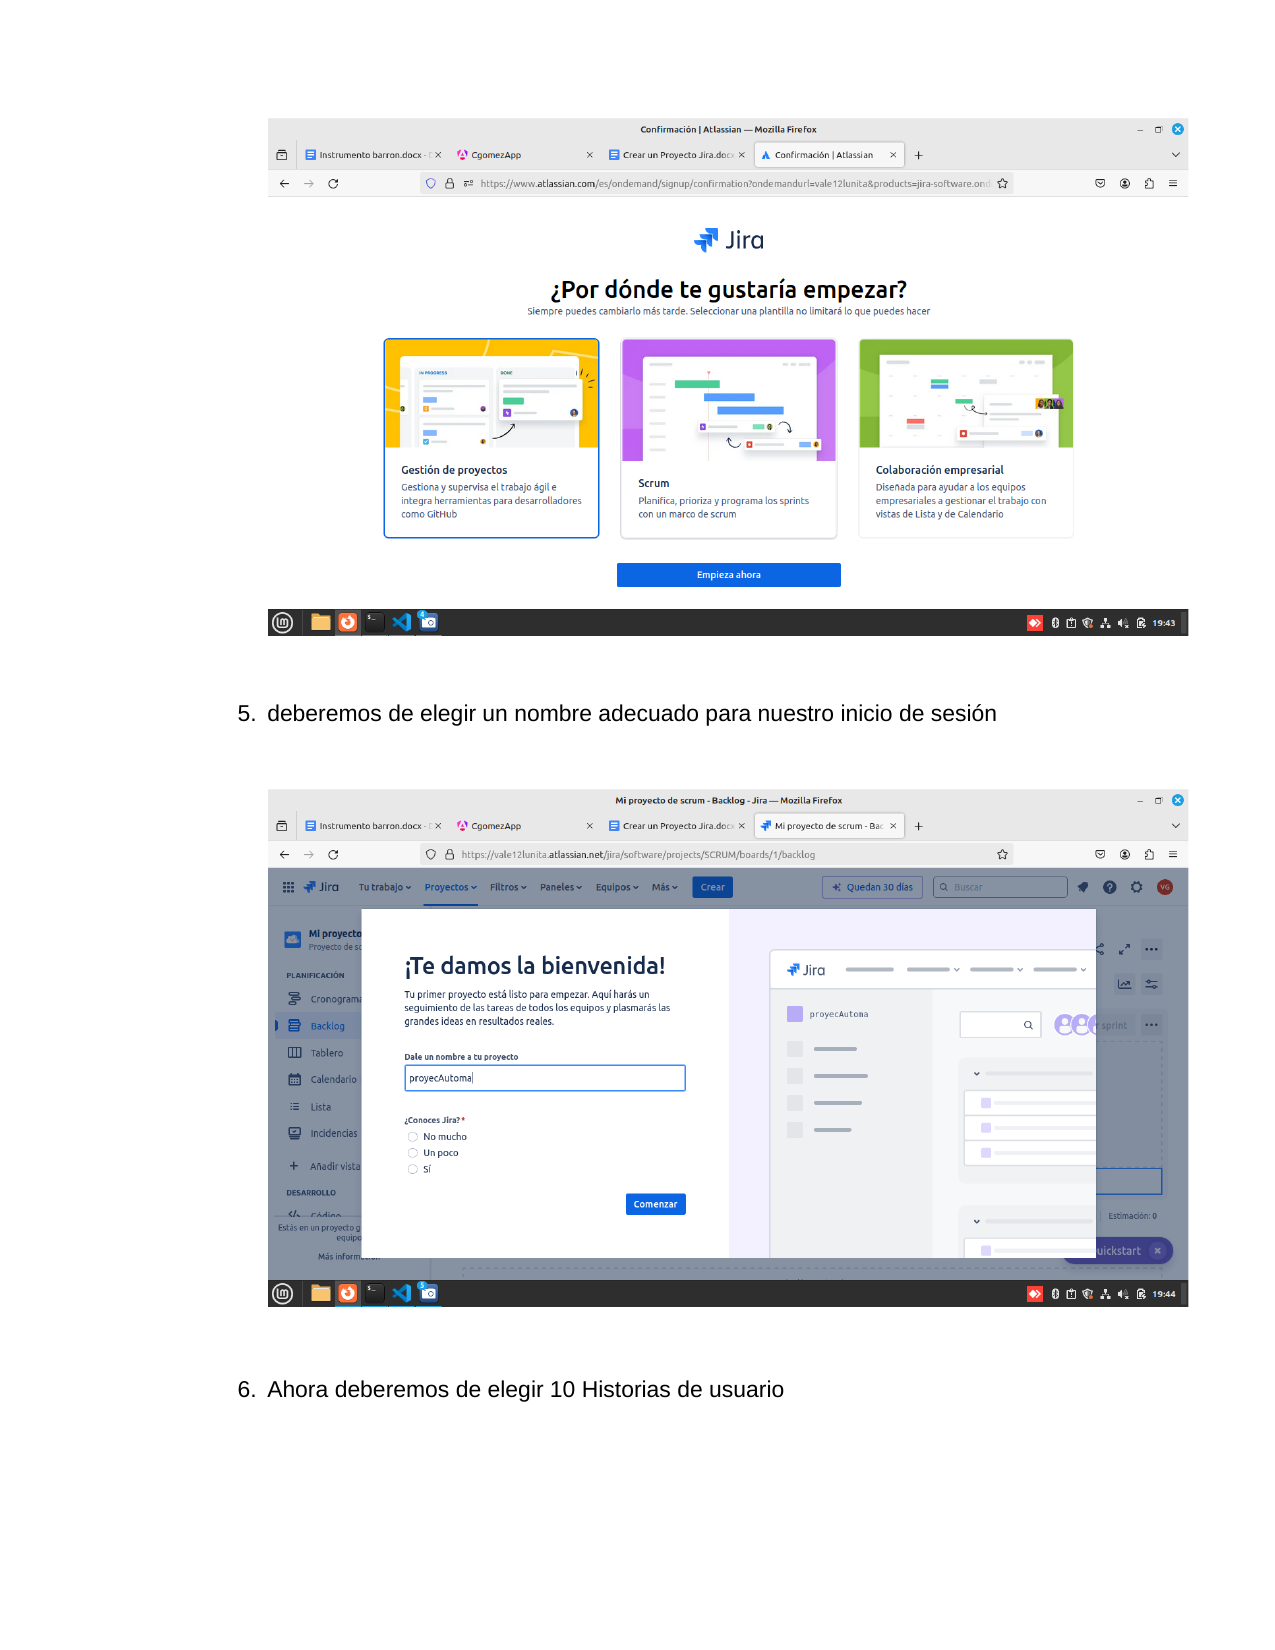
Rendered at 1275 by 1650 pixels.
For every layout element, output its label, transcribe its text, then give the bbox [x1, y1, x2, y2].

list deberemos de elegir un nombre adecuado para nuestro inicio de sesión [237, 700, 1157, 726]
picture [268, 118, 1189, 636]
picture [268, 789, 1189, 1307]
list Ahora deberemos de elegir 10 Historias de usuario [237, 1376, 1157, 1402]
